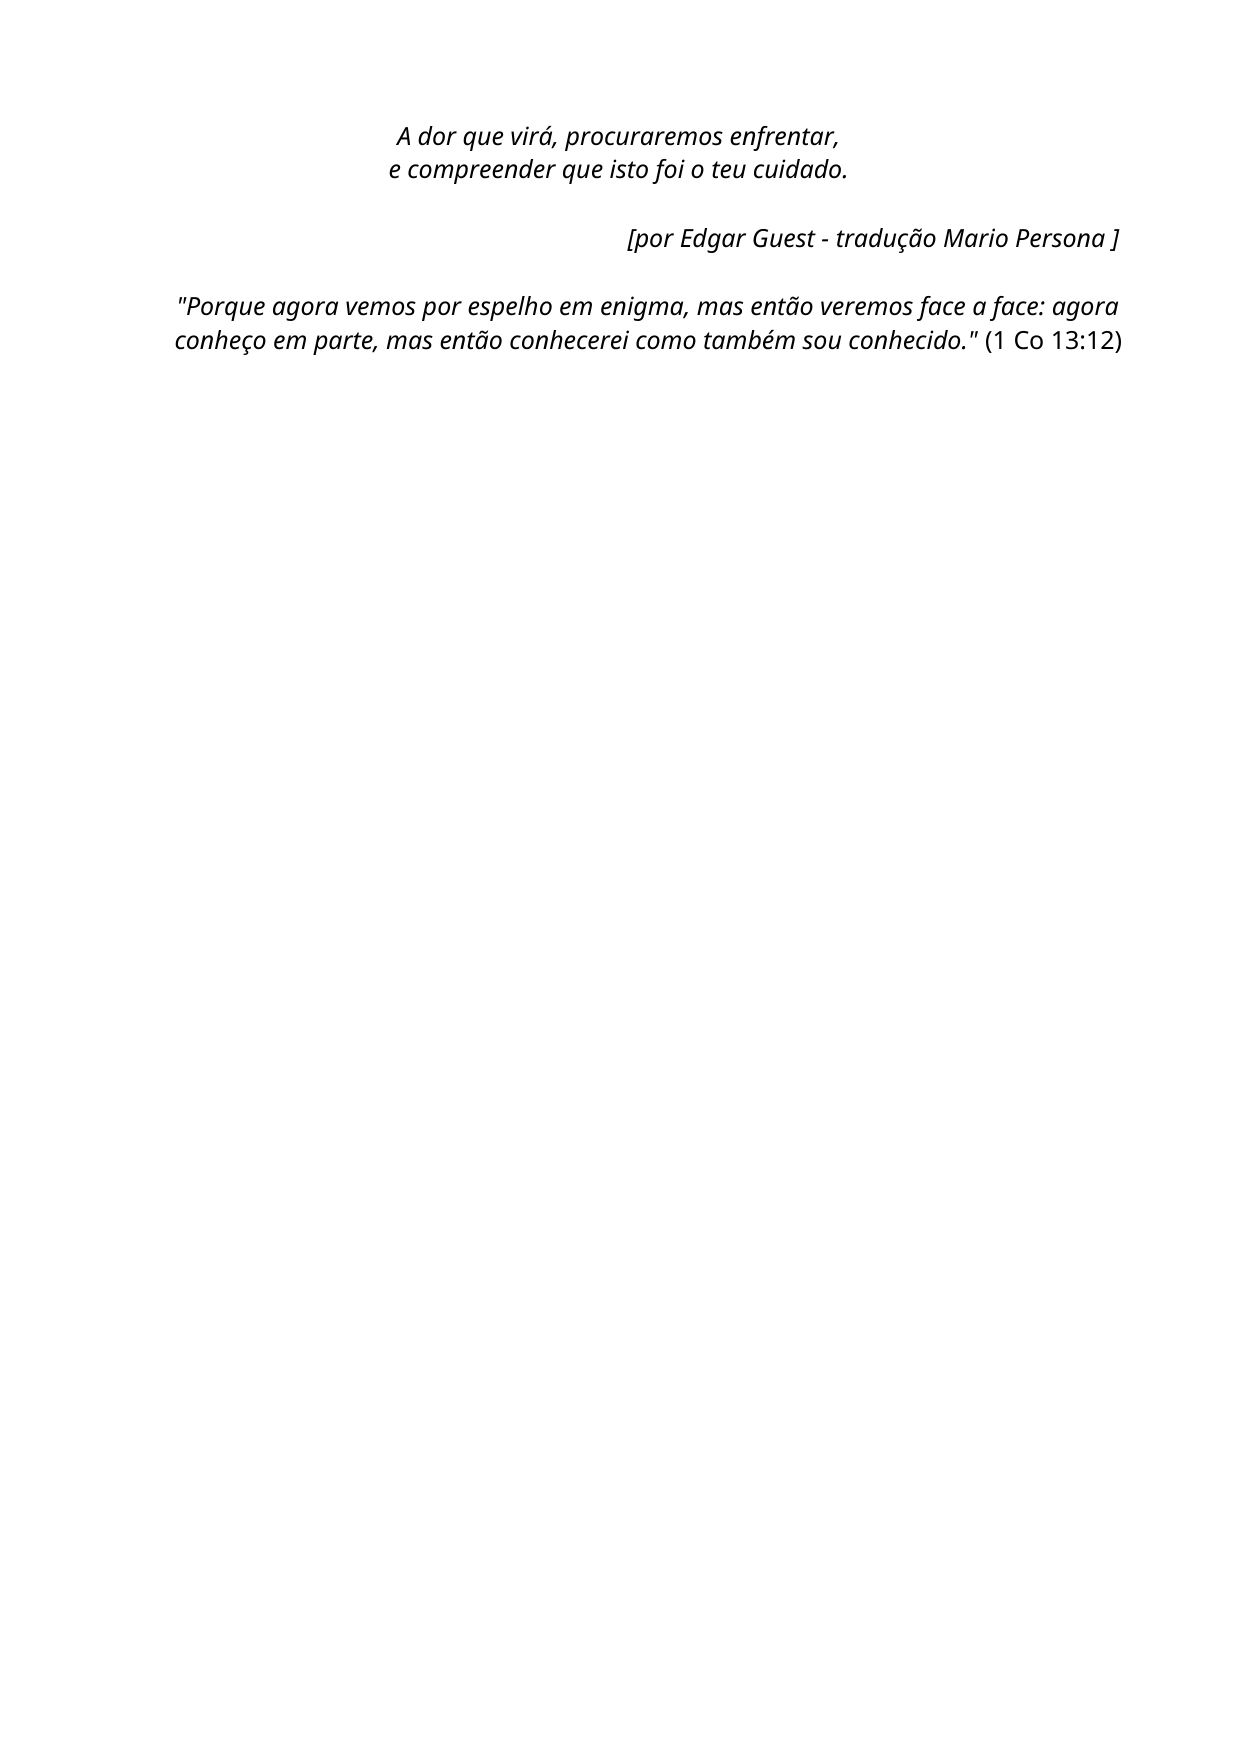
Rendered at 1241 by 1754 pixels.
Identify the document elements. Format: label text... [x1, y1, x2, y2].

text [por Edgar Guest - tradução Mario Persona ] [118, 220, 1122, 254]
text A dor que virá, procuraremos enfrentar, e compreender que isto foi o teu cuidado. [118, 118, 1122, 186]
text "Porque agora vemos por espelho em enigma, mas então veremos face a face: agora conheço em parte, mas então conhecerei como também sou conhecido." (1 Co 13:12) [118, 254, 1122, 357]
